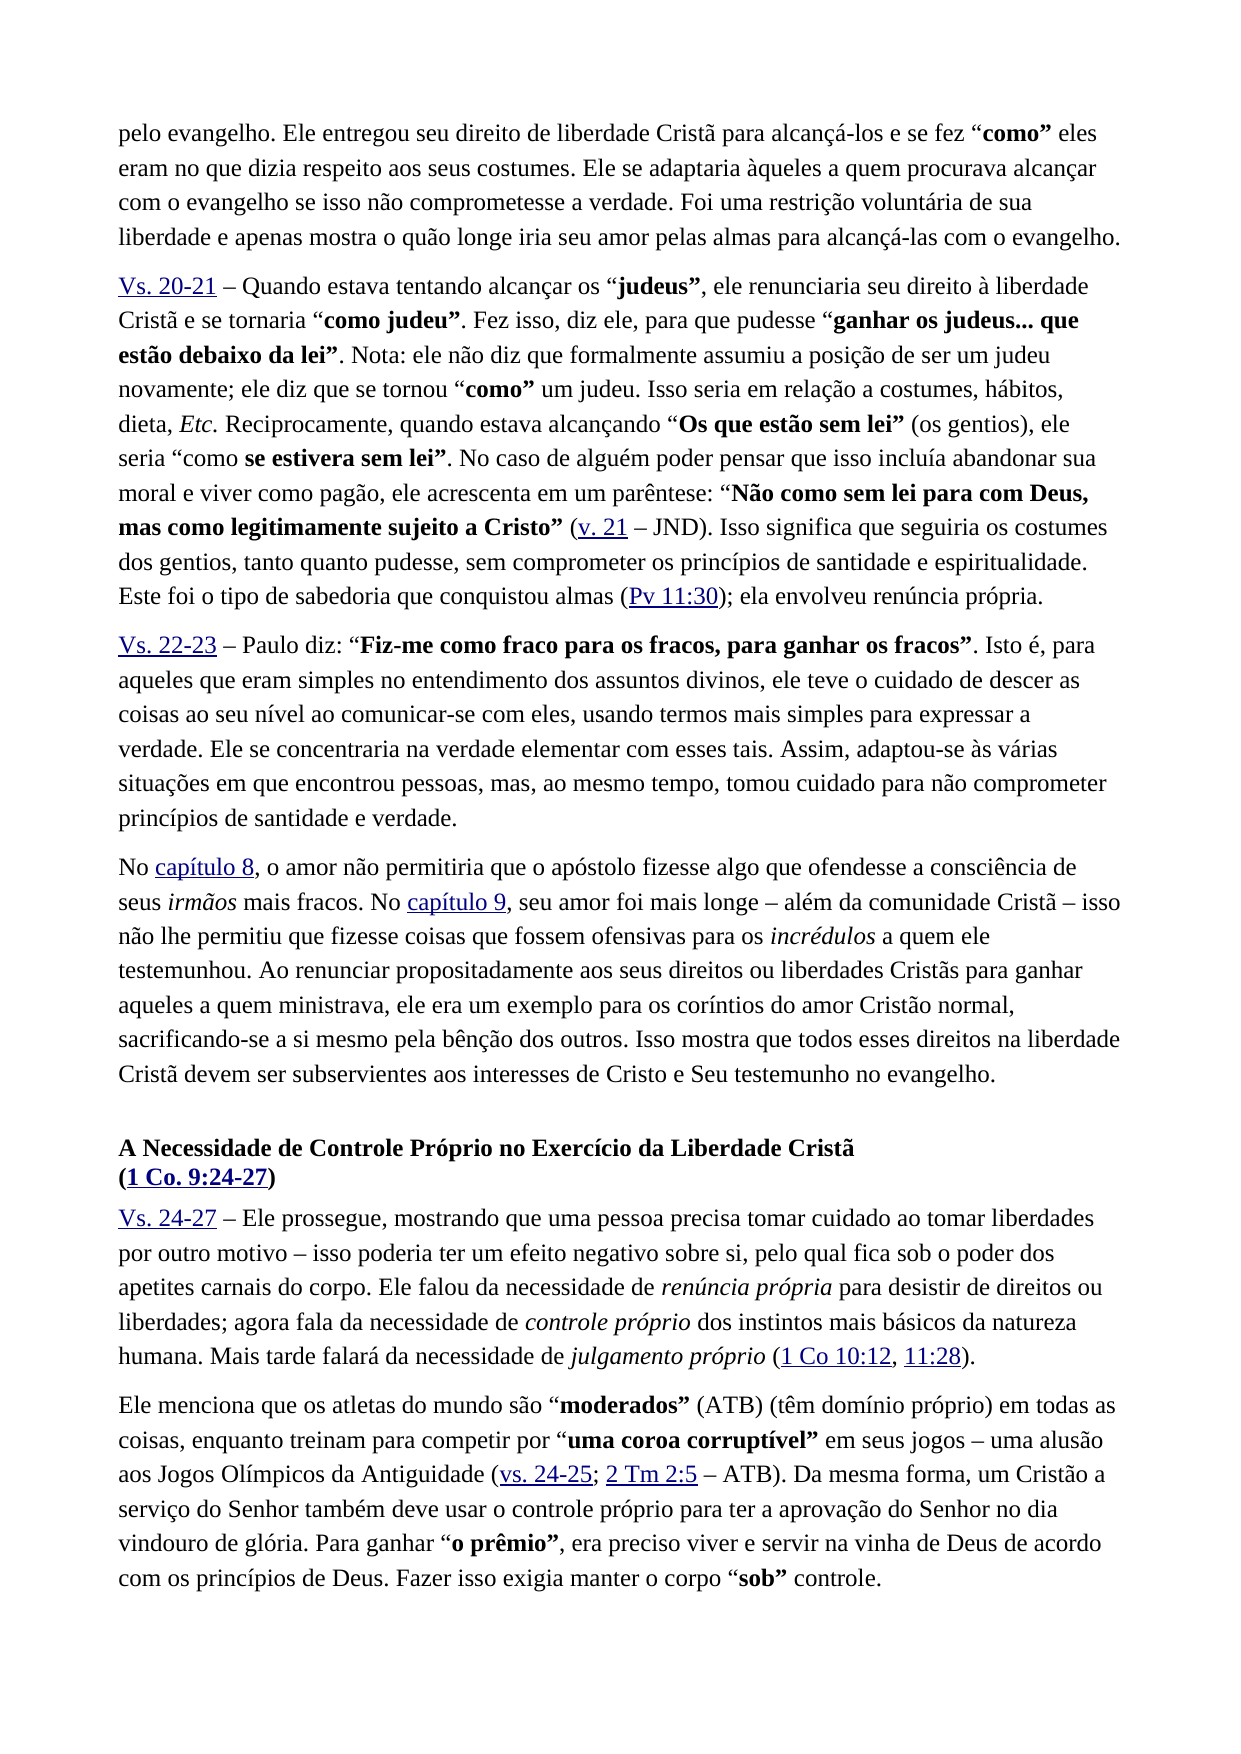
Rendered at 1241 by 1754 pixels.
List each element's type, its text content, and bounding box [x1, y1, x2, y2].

subtitle A Necessidade de Controle Próprio no Exercício da Liberdade Cristã (1 Co. 9:24-27) [118, 1133, 1122, 1191]
text Vs. 24-27 – Ele prossegue, mostrando que uma pessoa precisa tomar cuidado ao tomar liberdades por outro motivo – isso poderia ter um efeito negativo sobre si, pelo qual fica sob o poder dos apetites carnais do corpo. Ele falou da necessidade de renúncia própria para desistir de direitos ou liberdades; agora fala da necessidade de controle próprio dos instintos mais básicos da natureza humana. Mais tarde falará da necessidade de julgamento próprio (1 Co 10:12, 11:28). [118, 1203, 1122, 1370]
text Vs. 20-21 – Quando estava tentando alcançar os “judeus”, ele renunciaria seu direito à liberdade Cristã e se tornaria “como judeu”. Fez isso, diz ele, para que pudesse “ganhar os judeus... que estão debaixo da lei”. Nota: ele não diz que formalmente assumiu a posição de ser um judeu novamente; ele diz que se tornou “como” um judeu. Isso seria em relação a costumes, hábitos, dieta, Etc. Reciprocamente, quando estava alcançando “Os que estão sem lei” (os gentios), ele seria “como se estivera sem lei”. No caso de alguém poder pensar que isso incluía abandonar sua moral e viver como pagão, ele acrescenta em um parêntese: “Não como sem lei para com Deus, mas como legitimamente sujeito a Cristo” (v. 21 – JND). Isso significa que seguiria os costumes dos gentios, tanto quanto pudesse, sem comprometer os princípios de santidade e espiritualidade. Este foi o tipo de sabedoria que conquistou almas (Pv 11:30); ela envolveu renúncia própria. [118, 271, 1122, 610]
text Vs. 22-23 – Paulo diz: “Fiz-me como fraco para os fracos, para ganhar os fracos”. Isto é, para aqueles que eram simples no entendimento dos assuntos divinos, ele teve o cuidado de descer as coisas ao seu nível ao comunicar-se com eles, usando termos mais simples para expressar a verdade. Ele se concentraria na verdade elementar com esses tais. Assim, adaptou-se às várias situações em que encontrou pessoas, mas, ao mesmo tempo, tomou cuidado para não comprometer princípios de santidade e verdade. [118, 630, 1122, 832]
text Ele menciona que os atletas do mundo são “moderados” (ATB) (têm domínio próprio) em todas as coisas, enquanto treinam para competir por “uma coroa corruptível” em seus jogos – uma alusão aos Jogos Olímpicos da Antiguidade (vs. 24-25; 2 Tm 2:5 – ATB). Da mesma forma, um Cristão a serviço do Senhor também deve usar o controle próprio para ter a aprovação do Senhor no dia vindouro de glória. Para ganhar “o prêmio”, era preciso viver e servir na vinha de Deus de acordo com os princípios de Deus. Fazer isso exigia manter o corpo “sob” controle. [118, 1390, 1122, 1591]
text No capítulo 8, o amor não permitiria que o apóstolo fizesse algo que ofendesse a consciência de seus irmãos mais fracos. No capítulo 9, seu amor foi mais longe – além da comunidade Cristã – isso não lhe permitiu que fizesse coisas que fossem ofensivas para os incrédulos a quem ele testemunhou. Ao renunciar propositadamente aos seus direitos ou liberdades Cristãs para ganhar aqueles a quem ministrava, ele era um exemplo para os coríntios do amor Cristão normal, sacrificando-se a si mesmo pela bênção dos outros. Isso mostra que todos esses direitos na liberdade Cristã devem ser subservientes aos interesses de Cristo e Seu testemunho no evangelho. [118, 852, 1122, 1088]
text pelo evangelho. Ele entregou seu direito de liberdade Cristã para alcançá-los e se fez “como” eles eram no que dizia respeito aos seus costumes. Ele se adaptaria àqueles a quem procurava alcançar com o evangelho se isso não comprometesse a verdade. Foi uma restrição voluntária de sua liberdade e apenas mostra o quão longe iria seu amor pelas almas para alcançá-las com o evangelho. [118, 118, 1122, 250]
